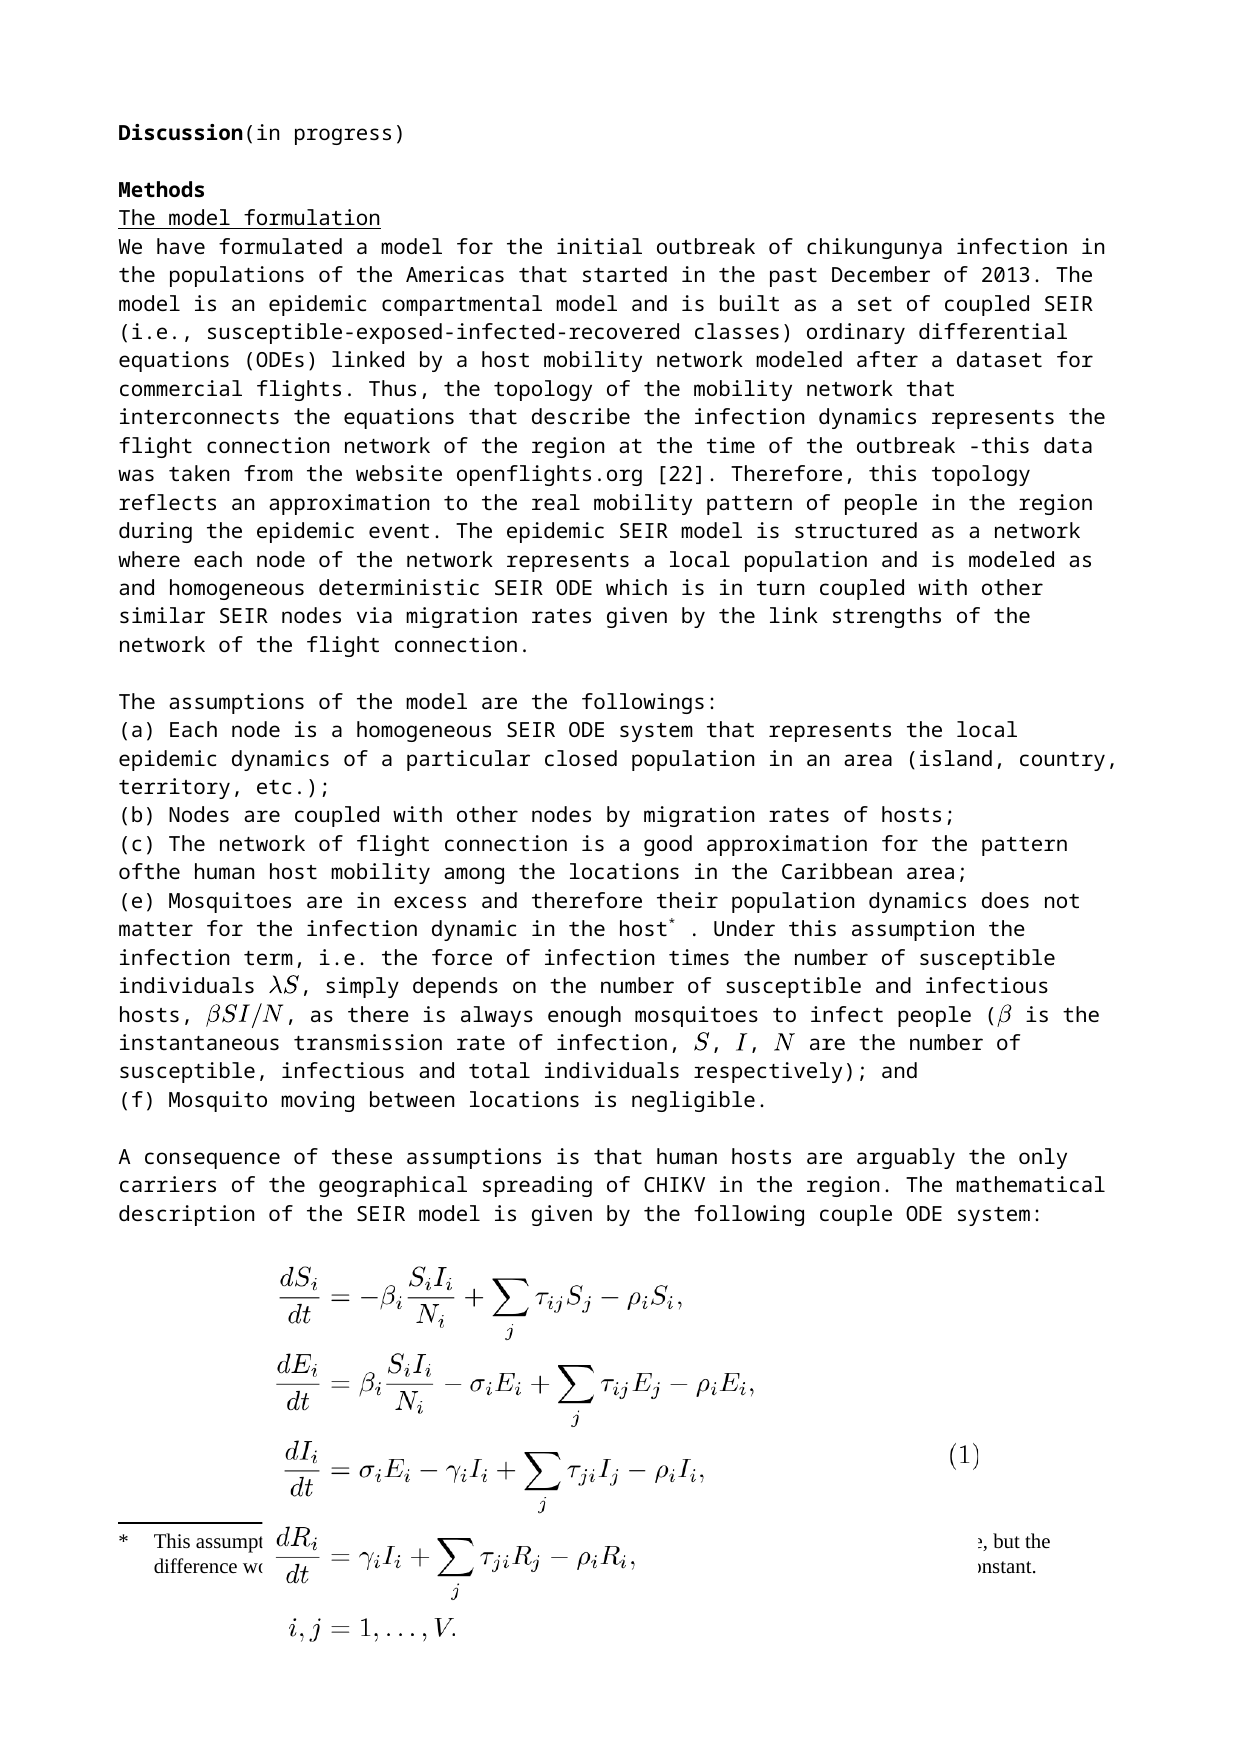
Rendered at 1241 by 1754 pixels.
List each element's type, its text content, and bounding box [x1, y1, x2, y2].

text commercial flights. Thus, the topology of the mobility network that interconnects the equations that describe the infection dynamics represents the flight connection network of the region at the time of the outbreak -this data was taken from the website openflights.org [22]. Therefore, this topology reflects an approximation to the real mobility pattern of people in the region during the epidemic event. The epidemic SEIR model is structured as a network where each node of the network represents a local population and is modeled as and homogeneous deterministic SEIR ODE which is in turn coupled with other similar SEIR nodes via migration rates given by the link strengths of the network of the flight connection. [118, 374, 1122, 658]
text (b) Nodes are coupled with other nodes by migration rates of hosts; [118, 801, 1122, 829]
text Methods [118, 175, 1122, 203]
text (c) The network of flight connection is a good approximation for the pattern ofthe human host mobility among the locations in the Caribbean area; [118, 829, 1122, 886]
text (a) Each node is a homogeneous SEIR ODE system that represents the local epidemic dynamics of a particular closed population in an area (island, country, territory, etc.); [118, 715, 1122, 801]
text (f) Mosquito moving between locations is negligible. [118, 1085, 1122, 1113]
text The assumptions of the model are the followings: [118, 687, 1122, 715]
text This assumption renders the vector-borne model into a host-to-host infection process in the practice, but the difference would be in the transmission rate β which integrates mosquito mediated infection as a constant. [118, 1529, 262, 1578]
text (e) Mosquitoes are in excess and therefore their population dynamics does not [118, 886, 1122, 914]
text This assumption renders the vector-borne model into a host-to-host infection process in the practice, but the difference would be in the transmission rate β which integrates mosquito mediated infection as a constant. [979, 1529, 1122, 1578]
picture [262, 1255, 979, 1647]
text The model formulation [118, 203, 1122, 232]
text Discussion(in progress) [118, 118, 1122, 147]
text A consequence of these assumptions is that human hosts are arguably the only carriers of the geographical spreading of CHIKV in the region. The mathematical description of the SEIR model is given by the following couple ODE system: [118, 1142, 1122, 1227]
text matter for the infection dynamic in the host . Under this assumption the infection term, i.e. the force of infection times the number of susceptible individuals , simply depends on the number of susceptible and infectious hosts, , as there is always enough mosquitoes to infect people ( is the instantaneous transmission rate of infection, , , are the number of susceptible, infectious and total individuals respectively); and [118, 914, 1122, 1085]
text We have formulated a model for the initial outbreak of chikungunya infection in the populations of the Americas that started in the past December of 2013. The model is an epidemic compartmental model and is built as a set of coupled SEIR (i.e., susceptible-exposed-infected-recovered classes) ordinary differential equations (ODEs) linked by a host mobility network modeled after a dataset for [118, 232, 1122, 374]
